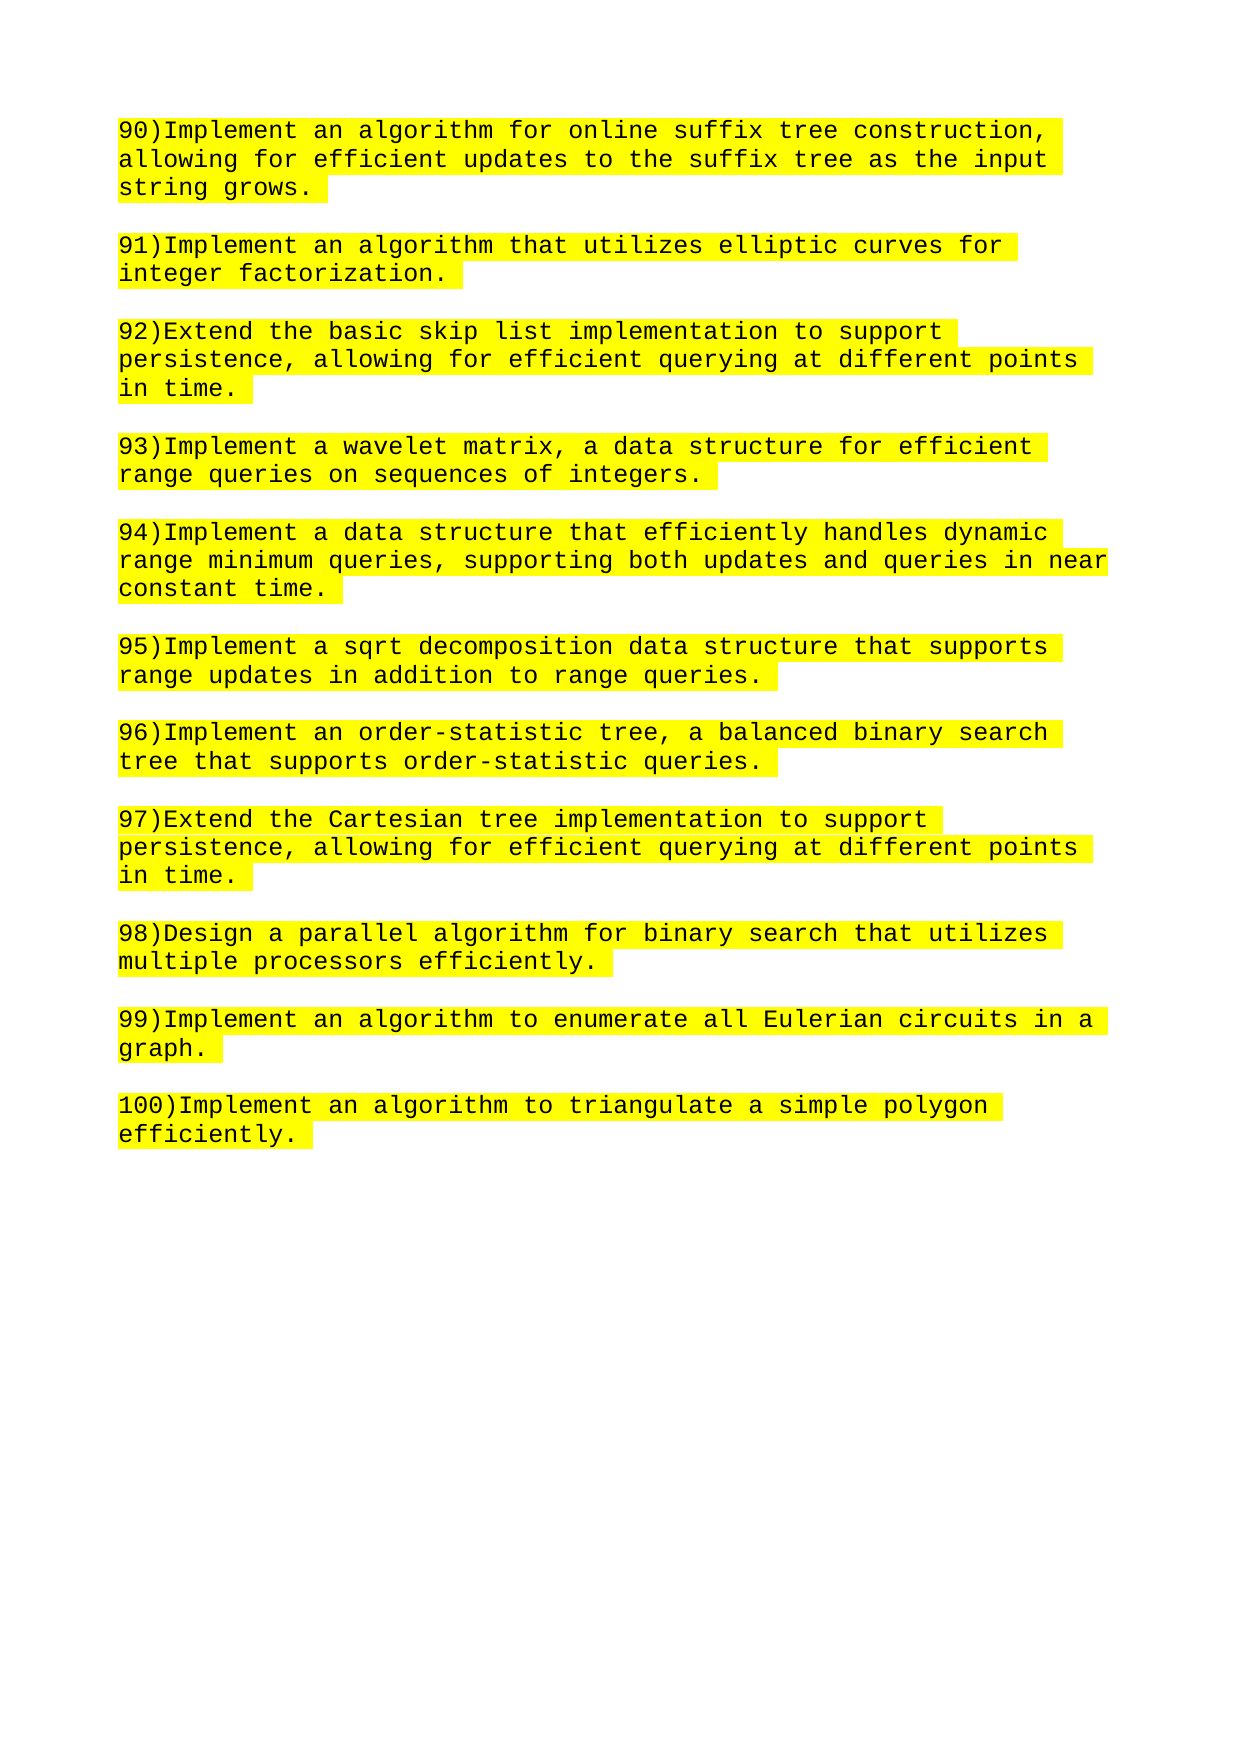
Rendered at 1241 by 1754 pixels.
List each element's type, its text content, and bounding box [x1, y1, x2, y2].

text 91)Implement an algorithm that utilizes elliptic curves for integer factorization. [118, 233, 1122, 289]
text 94)Implement a data structure that efficiently handles dynamic range minimum queries, supporting both updates and queries in near constant time. [118, 519, 1122, 604]
text 93)Implement a wavelet matrix, a data structure for efficient range queries on sequences of integers. [118, 433, 1122, 490]
text 95)Implement a sqrt decomposition data structure that supports range updates in addition to range queries. [118, 634, 1122, 691]
text 99)Implement an algorithm to enumerate all Eulerian circuits in a graph. [118, 1007, 1122, 1063]
text 90)Implement an algorithm for online suffix tree construction, allowing for efficient updates to the suffix tree as the input string grows. [118, 118, 1122, 203]
text 100)Implement an algorithm to triangulate a simple polygon efficiently. [118, 1093, 1122, 1149]
text 92)Extend the basic skip list implementation to support persistence, allowing for efficient querying at different points in time. [118, 319, 1122, 404]
text 96)Implement an order-statistic tree, a balanced binary search tree that supports order-statistic queries. [118, 720, 1122, 777]
text 98)Design a parallel algorithm for binary search that utilizes multiple processors efficiently. [118, 921, 1122, 977]
text 97)Extend the Cartesian tree implementation to support persistence, allowing for efficient querying at different points in time. [118, 806, 1122, 891]
